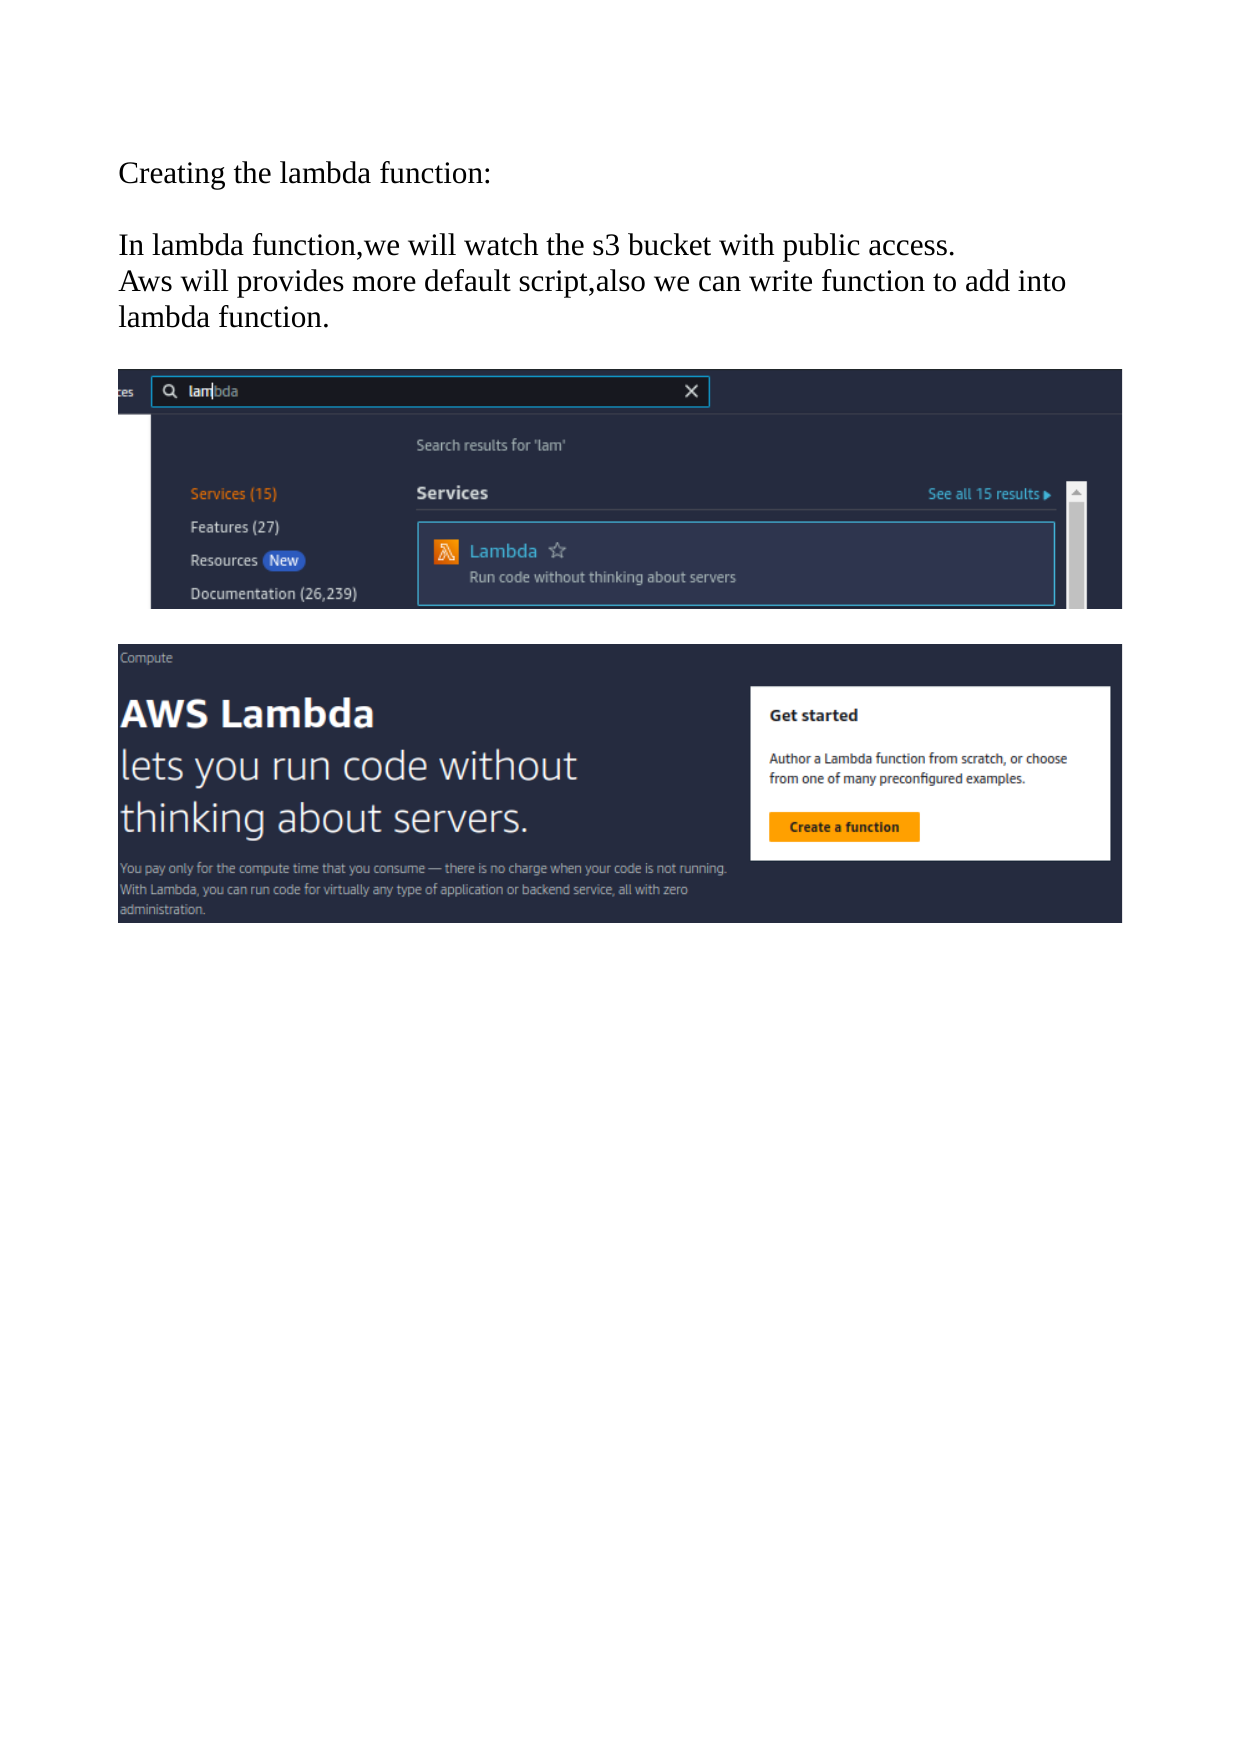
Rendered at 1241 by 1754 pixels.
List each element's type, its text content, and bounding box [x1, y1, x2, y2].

text In lambda function,we will watch the s3 bucket with public access. [118, 226, 1122, 262]
text Aws will provides more default script,also we can write function to add into lambda function. [118, 262, 1122, 334]
picture [118, 644, 1123, 923]
picture [118, 369, 1123, 609]
text Creating the lambda function: [118, 154, 1122, 190]
